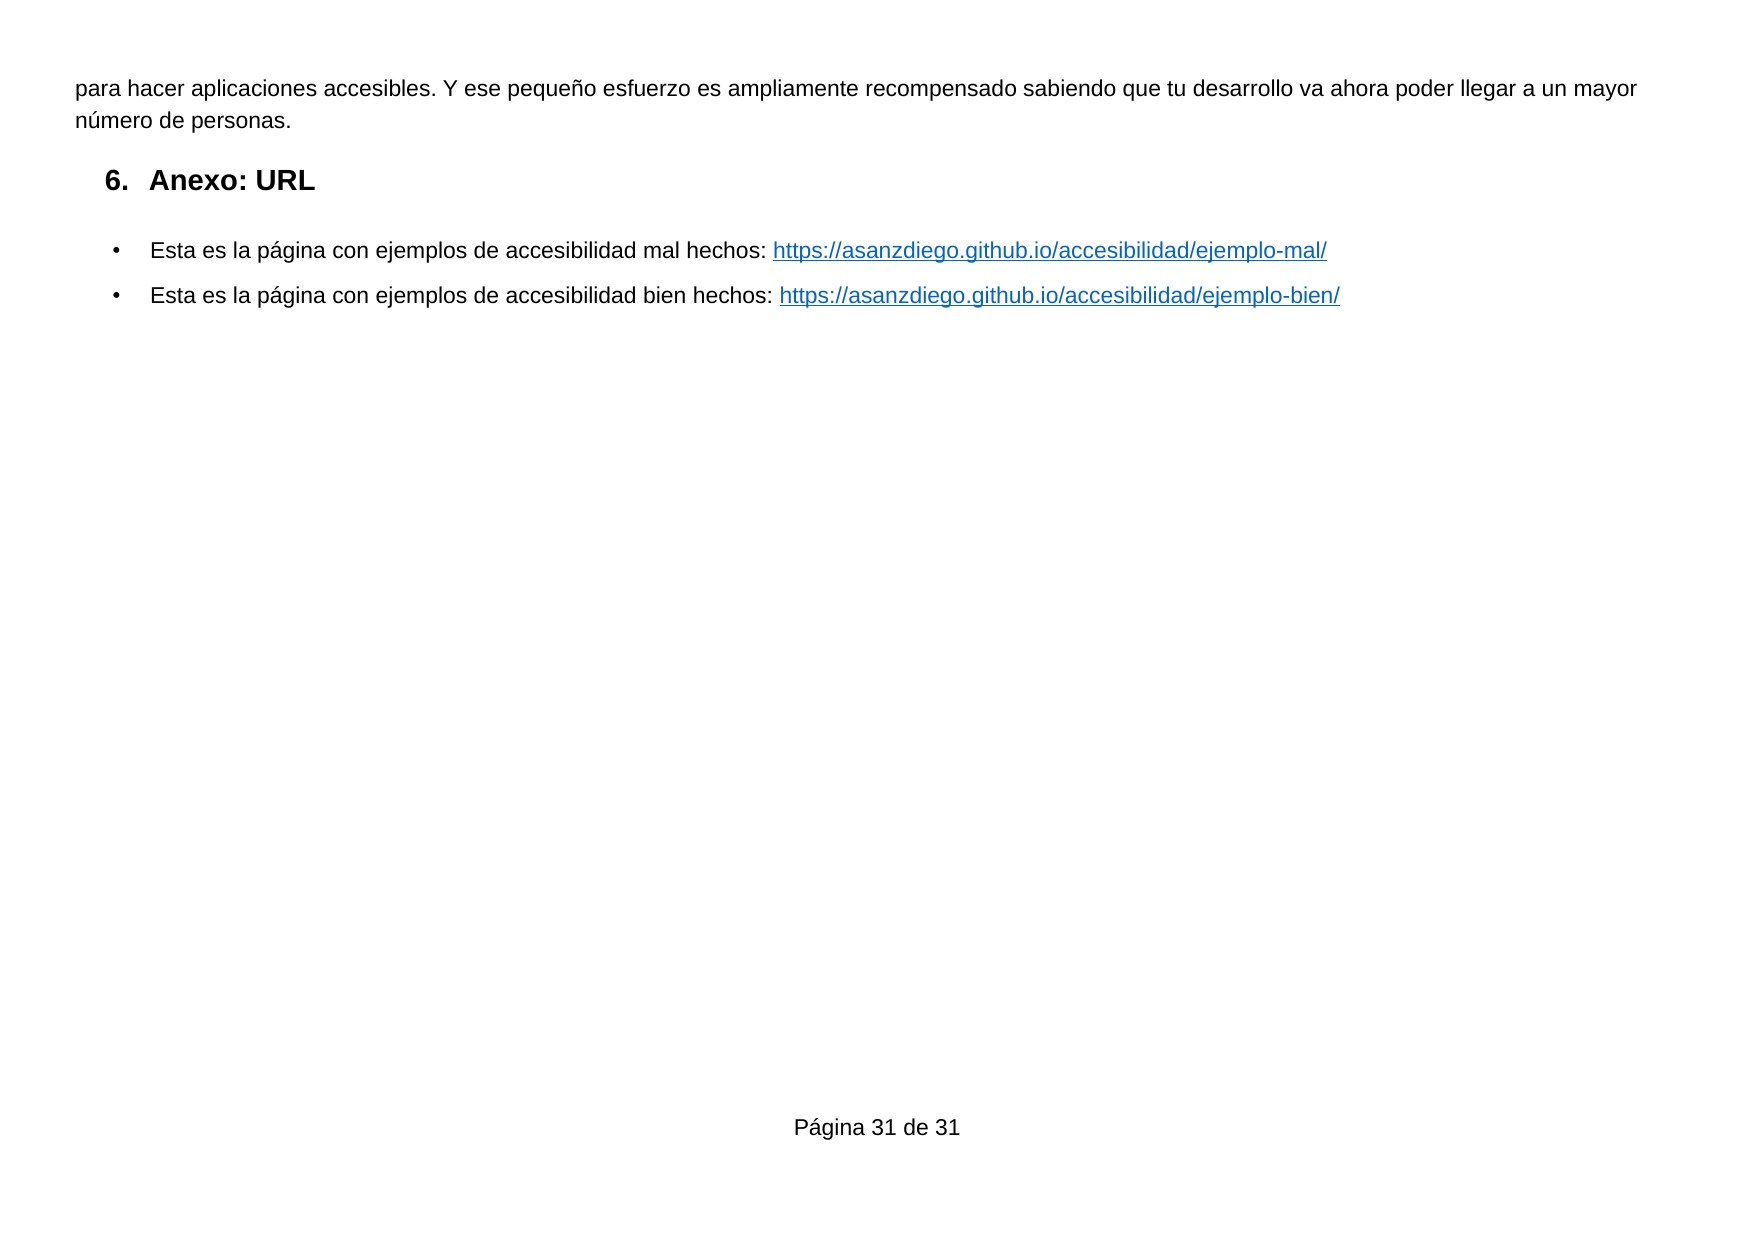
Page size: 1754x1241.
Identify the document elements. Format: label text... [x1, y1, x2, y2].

subtitle Anexo: URL [104, 163, 1679, 197]
list Esta es la página con ejemplos de accesibilidad bien hechos: https://asanzdiego.github.io/accesibilidad/ejemplo-bien/ [112, 282, 1679, 308]
list Esta es la página con ejemplos de accesibilidad mal hechos: https://asanzdiego.github.io/accesibilidad/ejemplo-mal/ [112, 237, 1679, 263]
text para hacer aplicaciones accesibles. Y ese pequeño esfuerzo es ampliamente recompensado sabiendo que tu desarrollo va ahora poder llegar a un mayor número de personas. [75, 75, 1679, 133]
